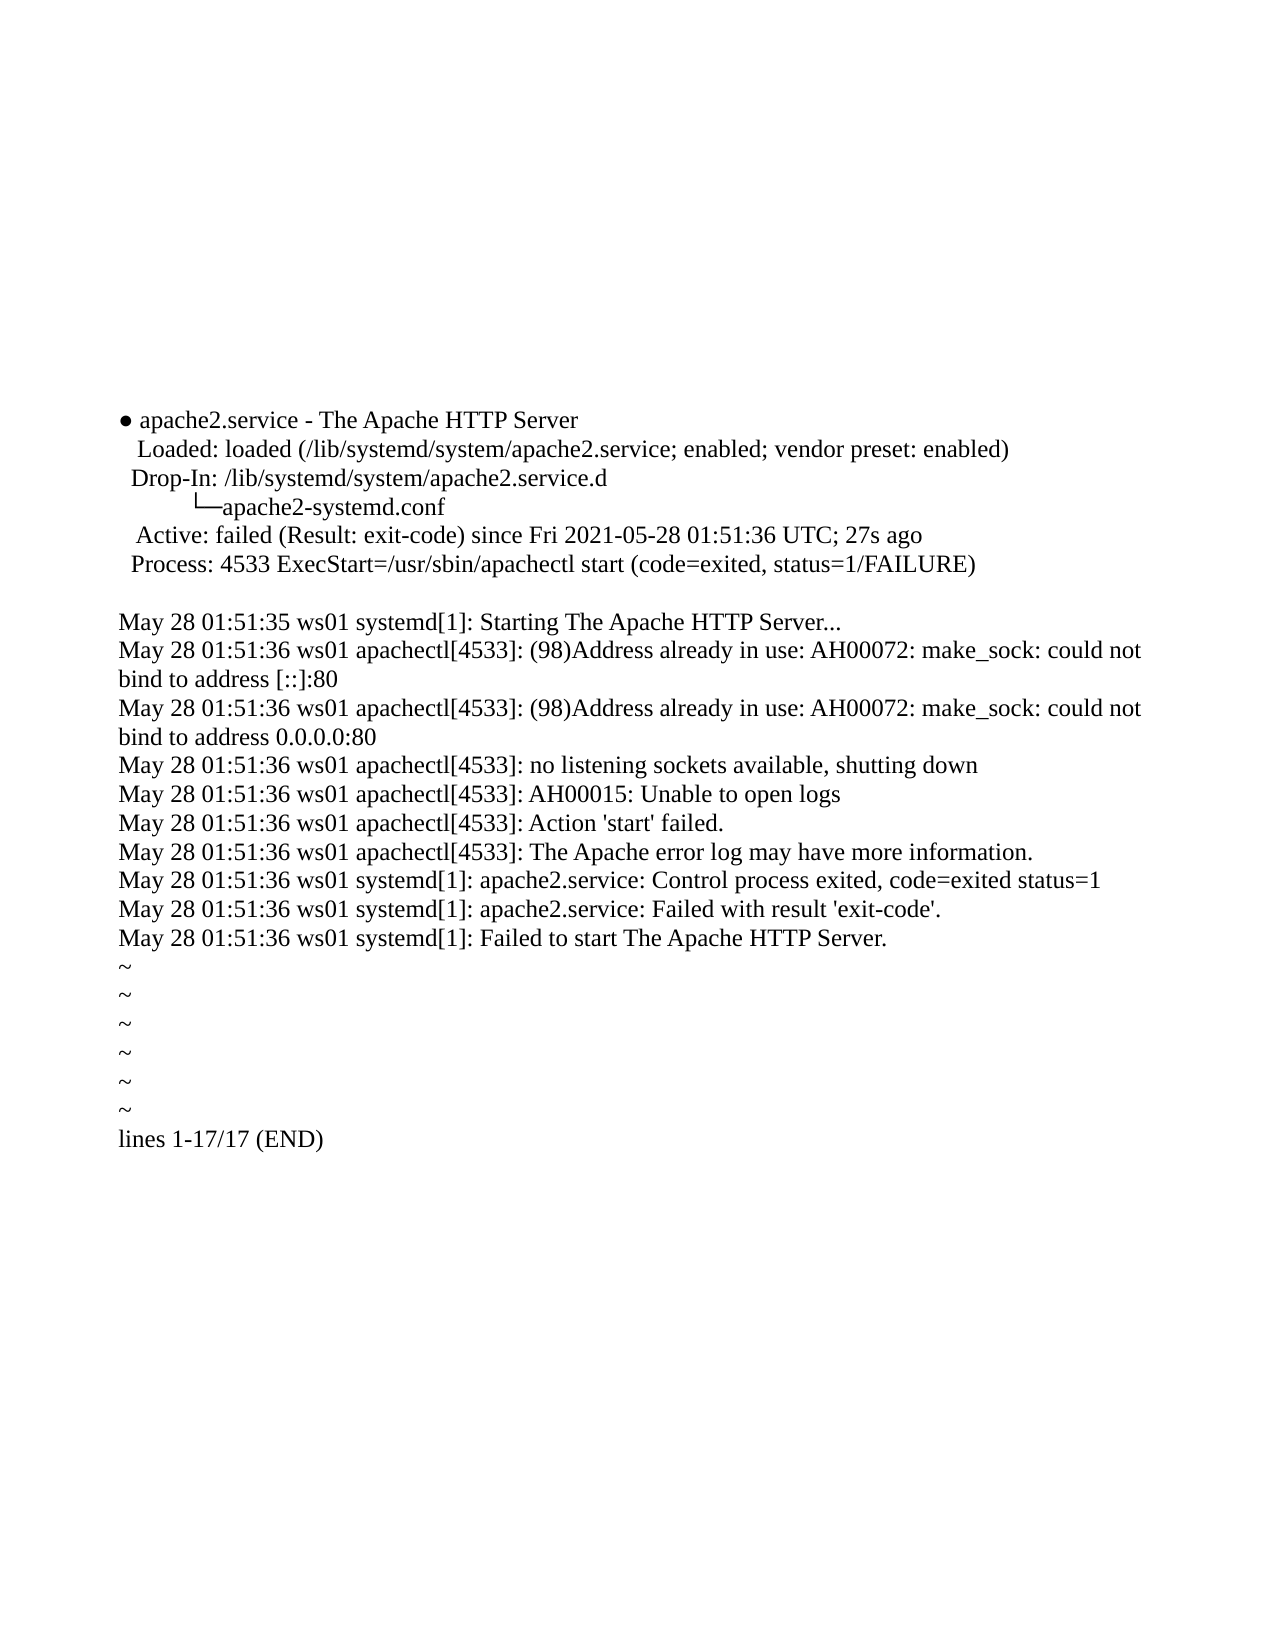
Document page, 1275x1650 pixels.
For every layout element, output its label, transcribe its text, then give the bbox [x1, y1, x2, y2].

text ~ [118, 1067, 1157, 1096]
text └─apache2-systemd.conf [118, 492, 1157, 521]
text May 28 01:51:36 ws01 systemd[1]: apache2.service: Control process exited, code=exited status=1 [118, 866, 1157, 894]
text May 28 01:51:36 ws01 apachectl[4533]: Action 'start' failed. [118, 808, 1157, 837]
text Process: 4533 ExecStart=/usr/sbin/apachectl start (code=exited, status=1/FAILURE) [118, 549, 1157, 578]
text May 28 01:51:36 ws01 apachectl[4533]: no listening sockets available, shutting down [118, 751, 1157, 779]
text ~ [118, 1009, 1157, 1038]
text ~ [118, 981, 1157, 1009]
text ● apache2.service - The Apache HTTP Server [118, 406, 1157, 434]
text lines 1-17/17 (END) [118, 1124, 1157, 1153]
text May 28 01:51:36 ws01 apachectl[4533]: (98)Address already in use: AH00072: make_sock: could not bind to address [::]:80 [118, 636, 1157, 693]
text May 28 01:51:36 ws01 apachectl[4533]: (98)Address already in use: AH00072: make_sock: could not bind to address 0.0.0.0:80 [118, 693, 1157, 751]
text May 28 01:51:36 ws01 apachectl[4533]: AH00015: Unable to open logs [118, 779, 1157, 808]
text Drop-In: /lib/systemd/system/apache2.service.d [118, 463, 1157, 492]
text ~ [118, 1038, 1157, 1067]
text ~ [118, 952, 1157, 981]
text May 28 01:51:36 ws01 apachectl[4533]: The Apache error log may have more information. [118, 837, 1157, 866]
text Loaded: loaded (/lib/systemd/system/apache2.service; enabled; vendor preset: enabled) [118, 434, 1157, 463]
text May 28 01:51:36 ws01 systemd[1]: apache2.service: Failed with result 'exit-code'. [118, 894, 1157, 923]
text May 28 01:51:36 ws01 systemd[1]: Failed to start The Apache HTTP Server. [118, 923, 1157, 952]
text ~ [118, 1096, 1157, 1124]
text May 28 01:51:35 ws01 systemd[1]: Starting The Apache HTTP Server... [118, 607, 1157, 636]
text Active: failed (Result: exit-code) since Fri 2021-05-28 01:51:36 UTC; 27s ago [118, 521, 1157, 549]
